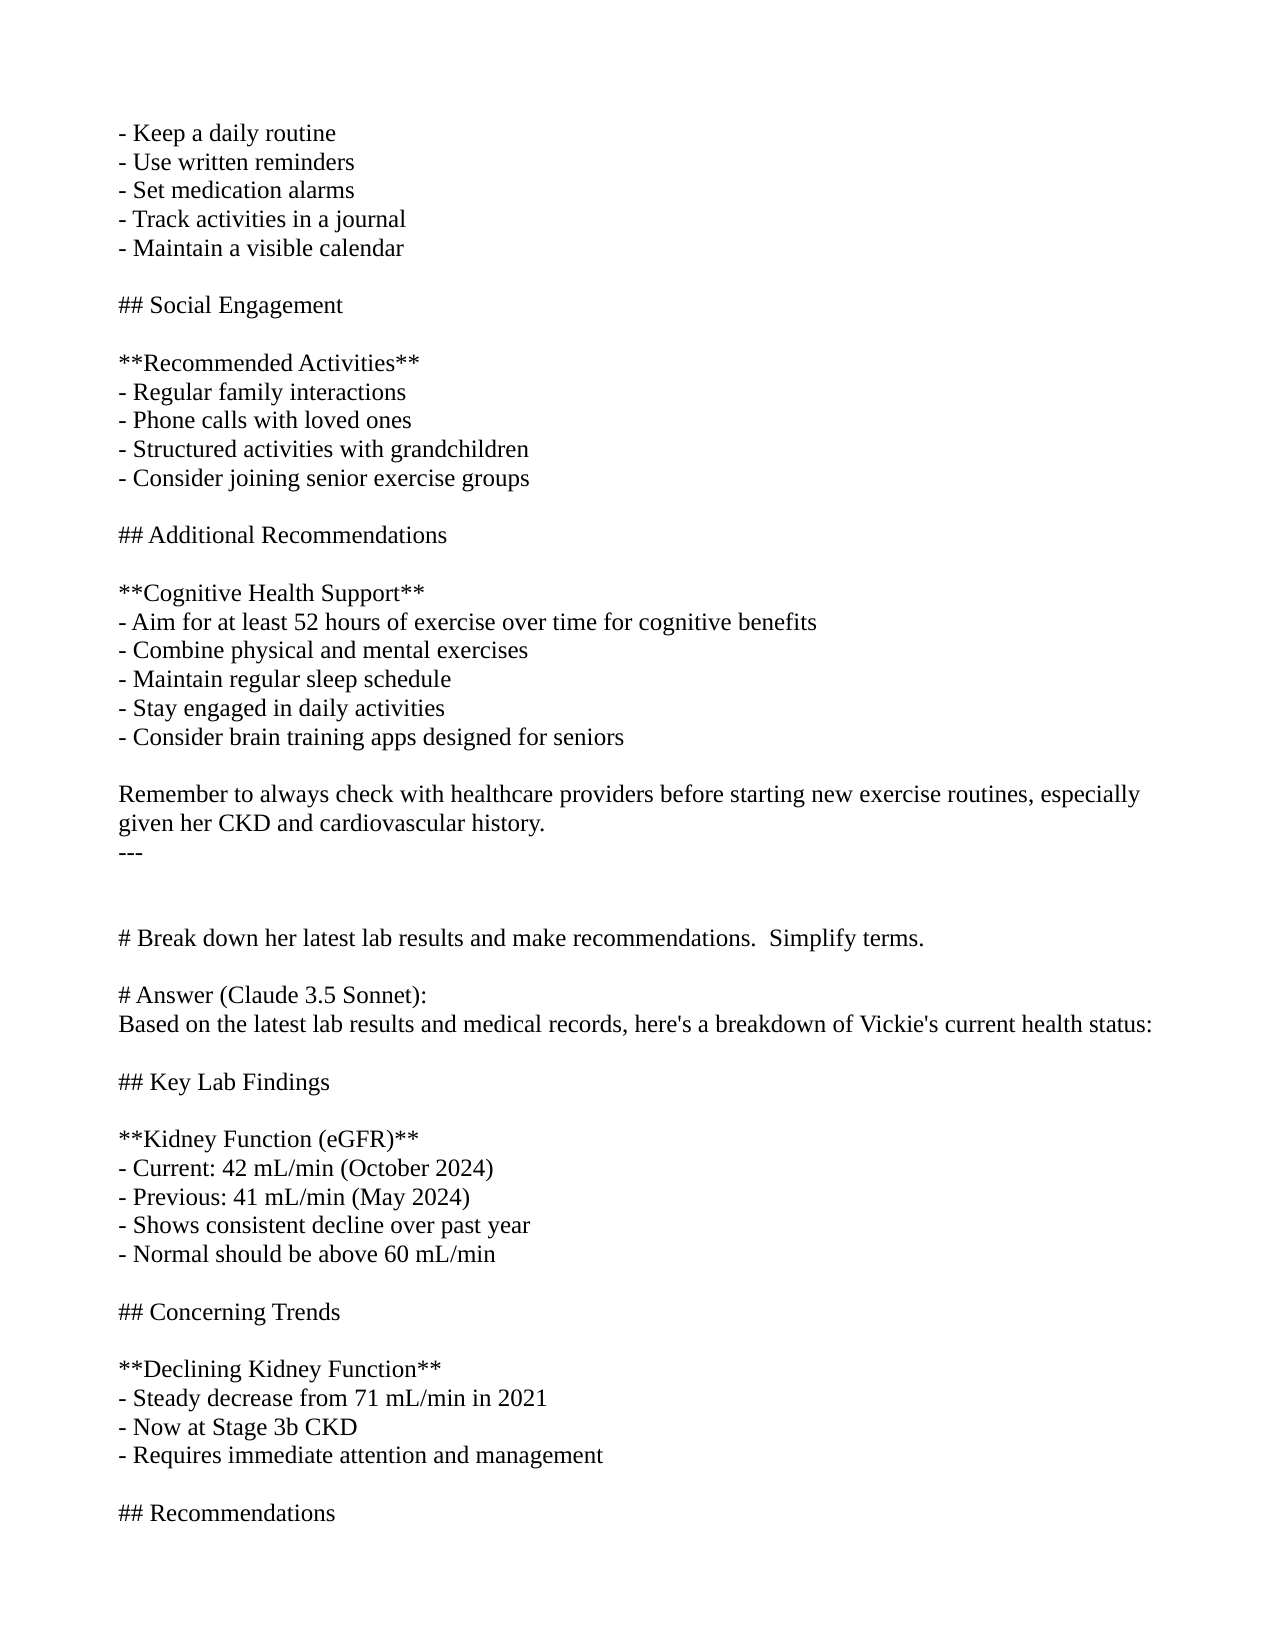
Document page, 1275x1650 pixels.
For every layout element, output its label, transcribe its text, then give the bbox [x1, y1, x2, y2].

text ## Concerning Trends [118, 1297, 1157, 1326]
text - Previous: 41 mL/min (May 2024) [118, 1182, 1157, 1211]
text **Kidney Function (eGFR)** [118, 1124, 1157, 1153]
text - Combine physical and mental exercises [118, 636, 1157, 664]
text - Regular family interactions [118, 377, 1157, 406]
text # Break down her latest lab results and make recommendations. Simplify terms. [118, 923, 1157, 952]
text - Phone calls with loved ones [118, 406, 1157, 434]
text ## Key Lab Findings [118, 1067, 1157, 1096]
text - Shows consistent decline over past year [118, 1211, 1157, 1239]
text **Recommended Activities** [118, 348, 1157, 377]
text - Keep a daily routine [118, 118, 1157, 147]
text - Structured activities with grandchildren [118, 434, 1157, 463]
text - Stay engaged in daily activities [118, 693, 1157, 722]
text - Current: 42 mL/min (October 2024) [118, 1153, 1157, 1182]
text **Declining Kidney Function** [118, 1354, 1157, 1383]
text - Maintain a visible calendar [118, 233, 1157, 262]
text - Use written reminders [118, 147, 1157, 176]
text - Requires immediate attention and management [118, 1441, 1157, 1469]
text - Consider joining senior exercise groups [118, 463, 1157, 492]
text Based on the latest lab results and medical records, here's a breakdown of Vickie's current health status: [118, 1009, 1157, 1038]
text - Consider brain training apps designed for seniors [118, 722, 1157, 751]
text ## Recommendations [118, 1498, 1157, 1527]
text Remember to always check with healthcare providers before starting new exercise routines, especially given her CKD and cardiovascular history. [118, 779, 1157, 837]
text - Track activities in a journal [118, 204, 1157, 233]
text **Cognitive Health Support** [118, 578, 1157, 607]
text ## Social Engagement [118, 291, 1157, 319]
text - Steady decrease from 71 mL/min in 2021 [118, 1383, 1157, 1412]
text - Now at Stage 3b CKD [118, 1412, 1157, 1441]
text --- [118, 837, 1157, 866]
text ## Additional Recommendations [118, 521, 1157, 549]
text - Maintain regular sleep schedule [118, 664, 1157, 693]
text # Answer (Claude 3.5 Sonnet): [118, 981, 1157, 1009]
text - Aim for at least 52 hours of exercise over time for cognitive benefits [118, 607, 1157, 636]
text - Set medication alarms [118, 176, 1157, 204]
text - Normal should be above 60 mL/min [118, 1239, 1157, 1268]
